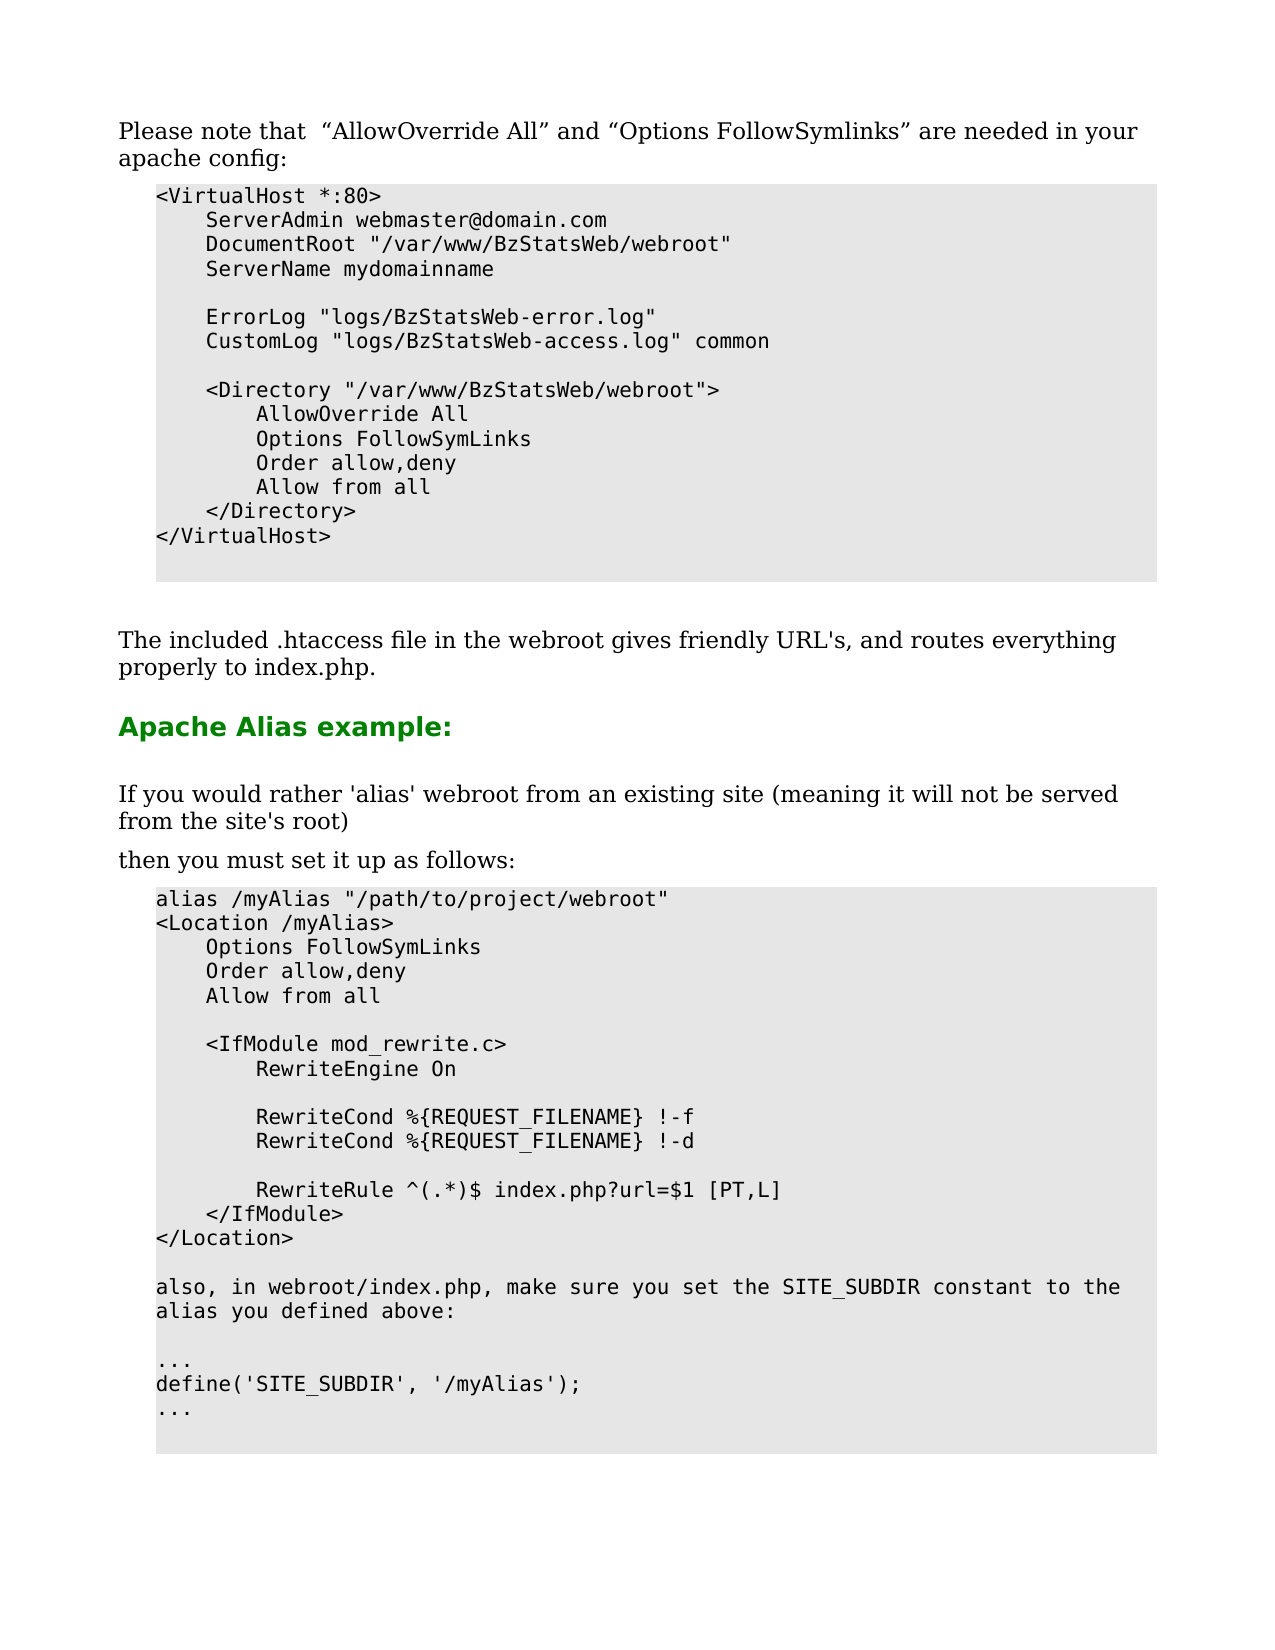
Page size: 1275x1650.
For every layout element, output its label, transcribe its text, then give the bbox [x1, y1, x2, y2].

text RewriteEngine On [156, 1057, 1157, 1081]
text Options FollowSymLinks [156, 935, 1157, 959]
text Options FollowSymLinks [156, 427, 1157, 451]
text ServerAdmin webmaster@domain.com [156, 208, 1157, 232]
text </IfModule> [156, 1202, 1157, 1226]
text define('SITE_SUBDIR', '/myAlias'); [156, 1372, 1157, 1396]
text ... [156, 1396, 1157, 1421]
text <Directory "/var/www/BzStatsWeb/webroot"> [156, 378, 1157, 402]
text ErrorLog "logs/BzStatsWeb-error.log" [156, 305, 1157, 329]
text alias /myAlias "/path/to/project/webroot" [156, 887, 1157, 911]
text AllowOverride All [156, 402, 1157, 427]
text RewriteRule ^(.*)$ index.php?url=$1 [PT,L] [156, 1178, 1157, 1202]
text </Directory> [156, 499, 1157, 524]
text </VirtualHost> [156, 524, 1157, 548]
text The included .htaccess file in the webroot gives friendly URL's, and routes everything properly to index.php. [118, 627, 1157, 681]
text Order allow,deny [156, 451, 1157, 475]
text Allow from all [156, 984, 1157, 1008]
subtitle Apache Alias example: [118, 712, 1157, 742]
text Allow from all [156, 475, 1157, 499]
text RewriteCond %{REQUEST_FILENAME} !-f [156, 1105, 1157, 1129]
text RewriteCond %{REQUEST_FILENAME} !-d [156, 1129, 1157, 1154]
text then you must set it up as follows: [118, 847, 1157, 874]
text </Location> [156, 1226, 1157, 1251]
text ... [156, 1348, 1157, 1372]
text <VirtualHost *:80> [156, 184, 1157, 208]
text CustomLog "logs/BzStatsWeb-access.log" common [156, 329, 1157, 354]
text ServerName mydomainname [156, 257, 1157, 281]
text Order allow,deny [156, 959, 1157, 984]
text DocumentRoot "/var/www/BzStatsWeb/webroot" [156, 232, 1157, 257]
text also, in webroot/index.php, make sure you set the SITE_SUBDIR constant to the alias you defined above: [156, 1275, 1157, 1323]
text <Location /myAlias> [156, 911, 1157, 935]
text Please note that “AllowOverride All” and “Options FollowSymlinks” are needed in your apache config: [118, 118, 1157, 171]
text <IfModule mod_rewrite.c> [156, 1032, 1157, 1057]
text If you would rather 'alias' webroot from an existing site (meaning it will not be served from the site's root) [118, 782, 1157, 835]
